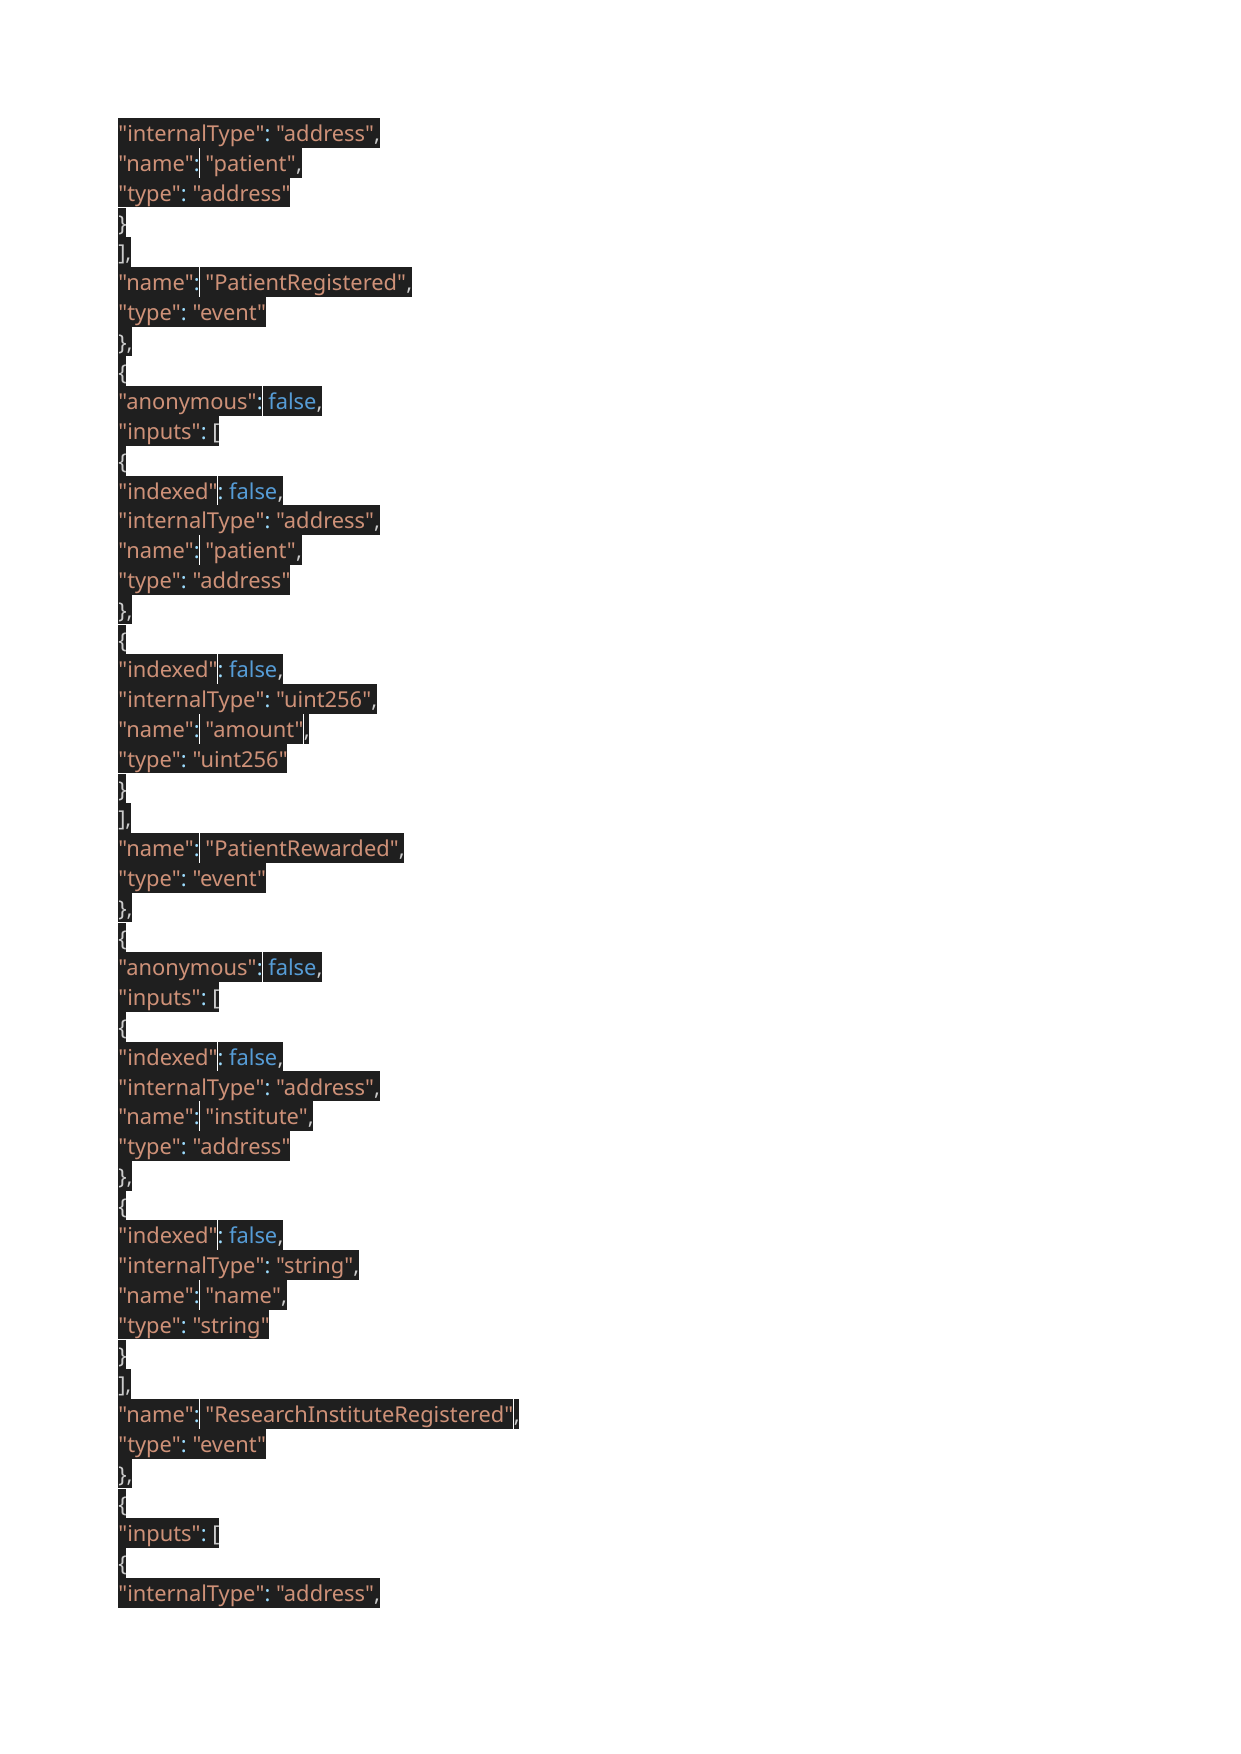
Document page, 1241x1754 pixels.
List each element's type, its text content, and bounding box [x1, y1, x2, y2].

text "inputs": [ [118, 1518, 1122, 1548]
text "inputs": [ [118, 982, 1122, 1012]
text "type": "event" [118, 1429, 1122, 1459]
text ], [118, 1369, 1122, 1399]
text "name": "patient", [118, 148, 1122, 178]
text "type": "address" [118, 565, 1122, 595]
text { [118, 1012, 1122, 1042]
text }, [118, 893, 1122, 922]
text "indexed": false, [118, 476, 1122, 505]
text "type": "address" [118, 1131, 1122, 1161]
text "inputs": [ [118, 416, 1122, 446]
text }, [118, 327, 1122, 356]
text "type": "uint256" [118, 744, 1122, 773]
text "internalType": "address", [118, 118, 1122, 148]
text "type": "address" [118, 178, 1122, 207]
text "indexed": false, [118, 1042, 1122, 1071]
text "name": "amount", [118, 714, 1122, 744]
text "name": "institute", [118, 1101, 1122, 1131]
text "type": "event" [118, 297, 1122, 327]
text { [118, 1191, 1122, 1220]
text { [118, 1488, 1122, 1518]
text "type": "string" [118, 1310, 1122, 1339]
text "name": "name", [118, 1280, 1122, 1310]
text { [118, 356, 1122, 386]
text "type": "event" [118, 863, 1122, 893]
text "name": "PatientRewarded", [118, 833, 1122, 863]
text } [118, 773, 1122, 803]
text "name": "ResearchInstituteRegistered", [118, 1399, 1122, 1429]
text }, [118, 595, 1122, 624]
text { [118, 624, 1122, 654]
text "internalType": "address", [118, 1578, 1122, 1608]
text } [118, 207, 1122, 237]
text "name": "PatientRegistered", [118, 267, 1122, 297]
text ], [118, 237, 1122, 267]
text "indexed": false, [118, 654, 1122, 684]
text "anonymous": false, [118, 386, 1122, 416]
text { [118, 446, 1122, 476]
text "anonymous": false, [118, 952, 1122, 982]
text { [118, 922, 1122, 952]
text { [118, 1548, 1122, 1578]
text "indexed": false, [118, 1220, 1122, 1250]
text "name": "patient", [118, 535, 1122, 565]
text "internalType": "uint256", [118, 684, 1122, 714]
text "internalType": "address", [118, 505, 1122, 535]
text "internalType": "string", [118, 1250, 1122, 1280]
text ], [118, 803, 1122, 833]
text "internalType": "address", [118, 1071, 1122, 1101]
text }, [118, 1161, 1122, 1191]
text } [118, 1339, 1122, 1369]
text }, [118, 1459, 1122, 1488]
